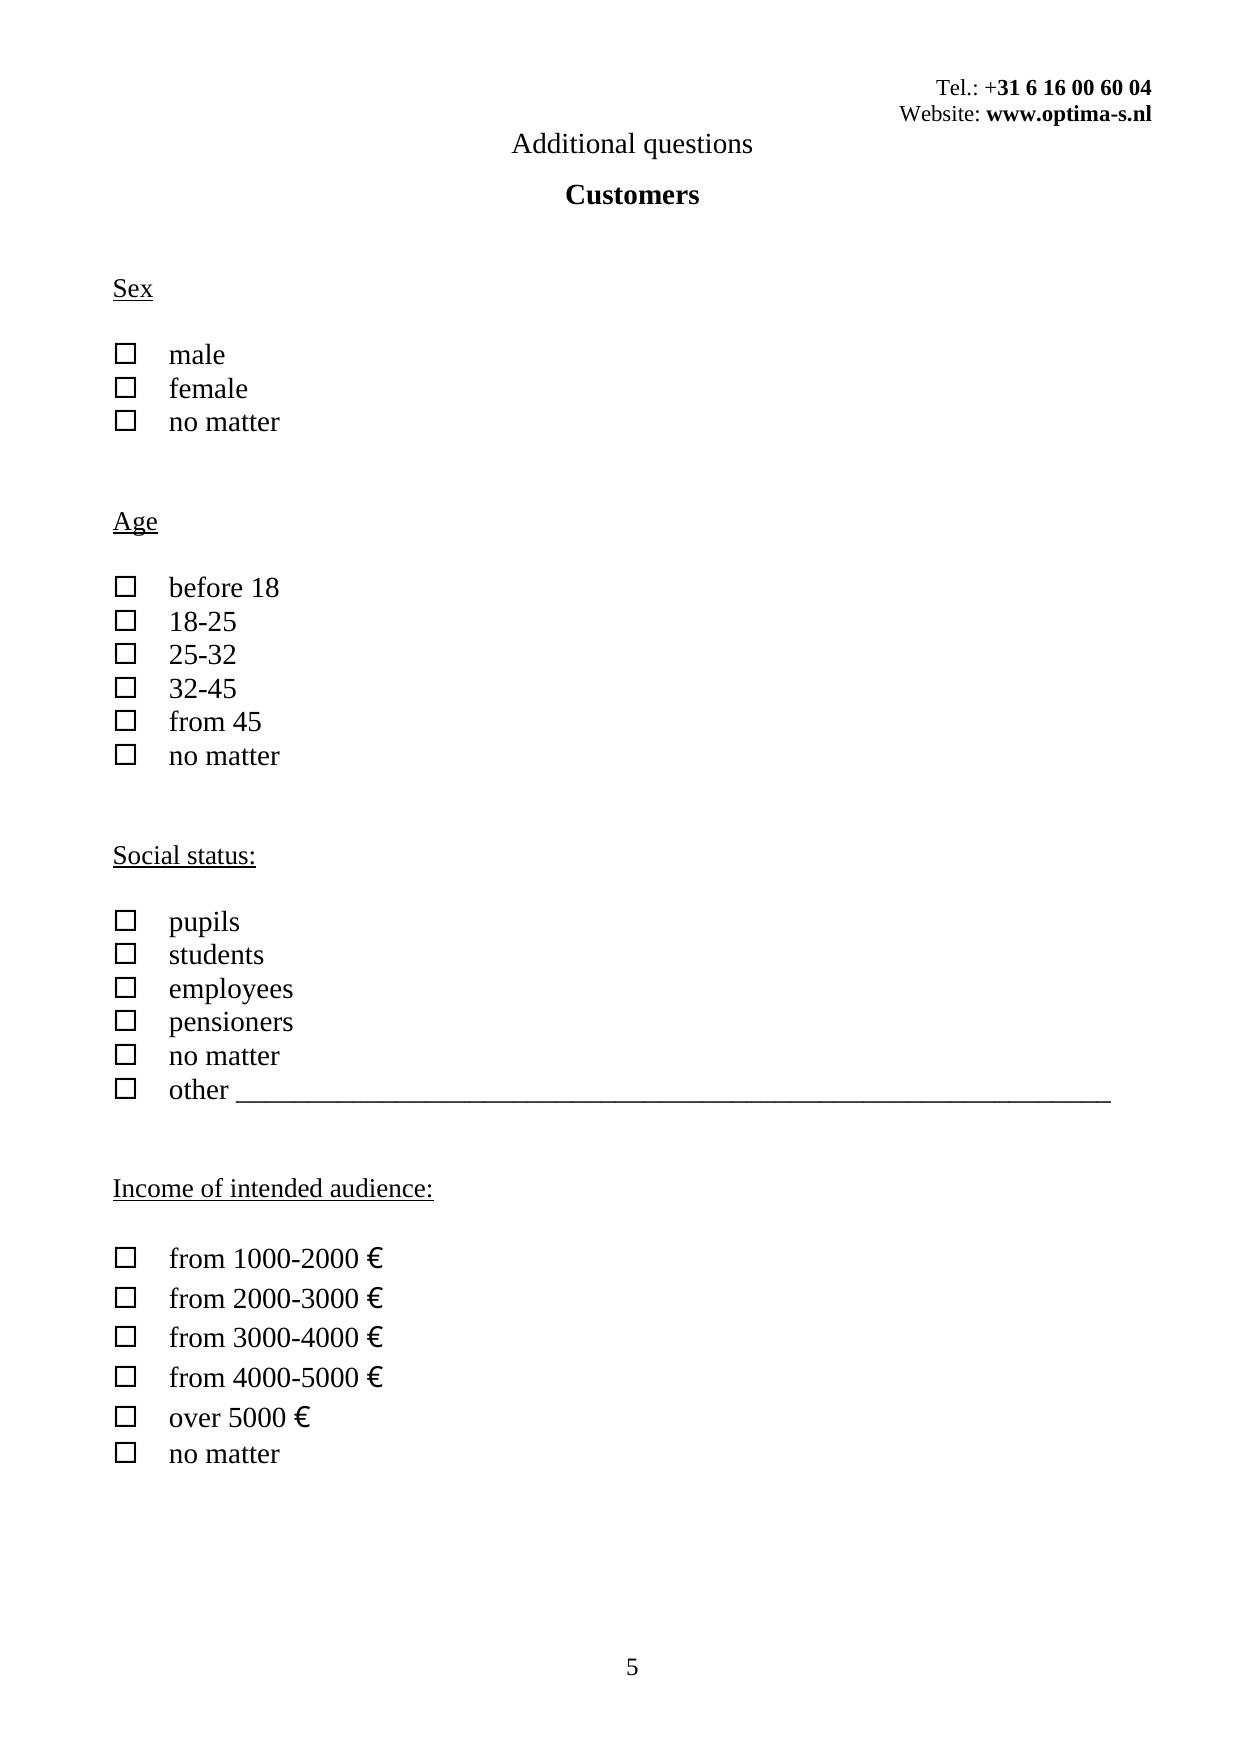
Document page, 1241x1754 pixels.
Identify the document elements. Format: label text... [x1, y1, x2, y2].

text Age [112, 505, 1152, 536]
list no matter [112, 1038, 1152, 1072]
list male [112, 337, 1152, 371]
text Sex [112, 273, 1152, 304]
list pensioners [112, 1004, 1152, 1038]
list employees [112, 971, 1152, 1004]
list no matter [112, 1436, 1152, 1469]
list from 1000-2000 € [112, 1237, 1152, 1277]
list over 5000 € [112, 1396, 1152, 1436]
list from 3000-4000 € [112, 1317, 1152, 1356]
text Additional questions [112, 126, 1152, 160]
list from 2000-3000 € [112, 1277, 1152, 1317]
text Income of intended audience: [112, 1173, 1152, 1204]
text Social status: [112, 839, 1152, 870]
list no matter [112, 738, 1152, 772]
list from 4000-5000 € [112, 1356, 1152, 1396]
list no matter [112, 404, 1152, 438]
list pupils [112, 904, 1152, 937]
text Customers [112, 177, 1152, 210]
list before 18 [112, 570, 1152, 604]
list from 45 [112, 704, 1152, 738]
list female [112, 371, 1152, 404]
list students [112, 937, 1152, 971]
list 18-25 [112, 604, 1152, 637]
list other ____________________________________________________________ [112, 1072, 1152, 1106]
list 32-45 [112, 671, 1152, 704]
list 25-32 [112, 637, 1152, 671]
